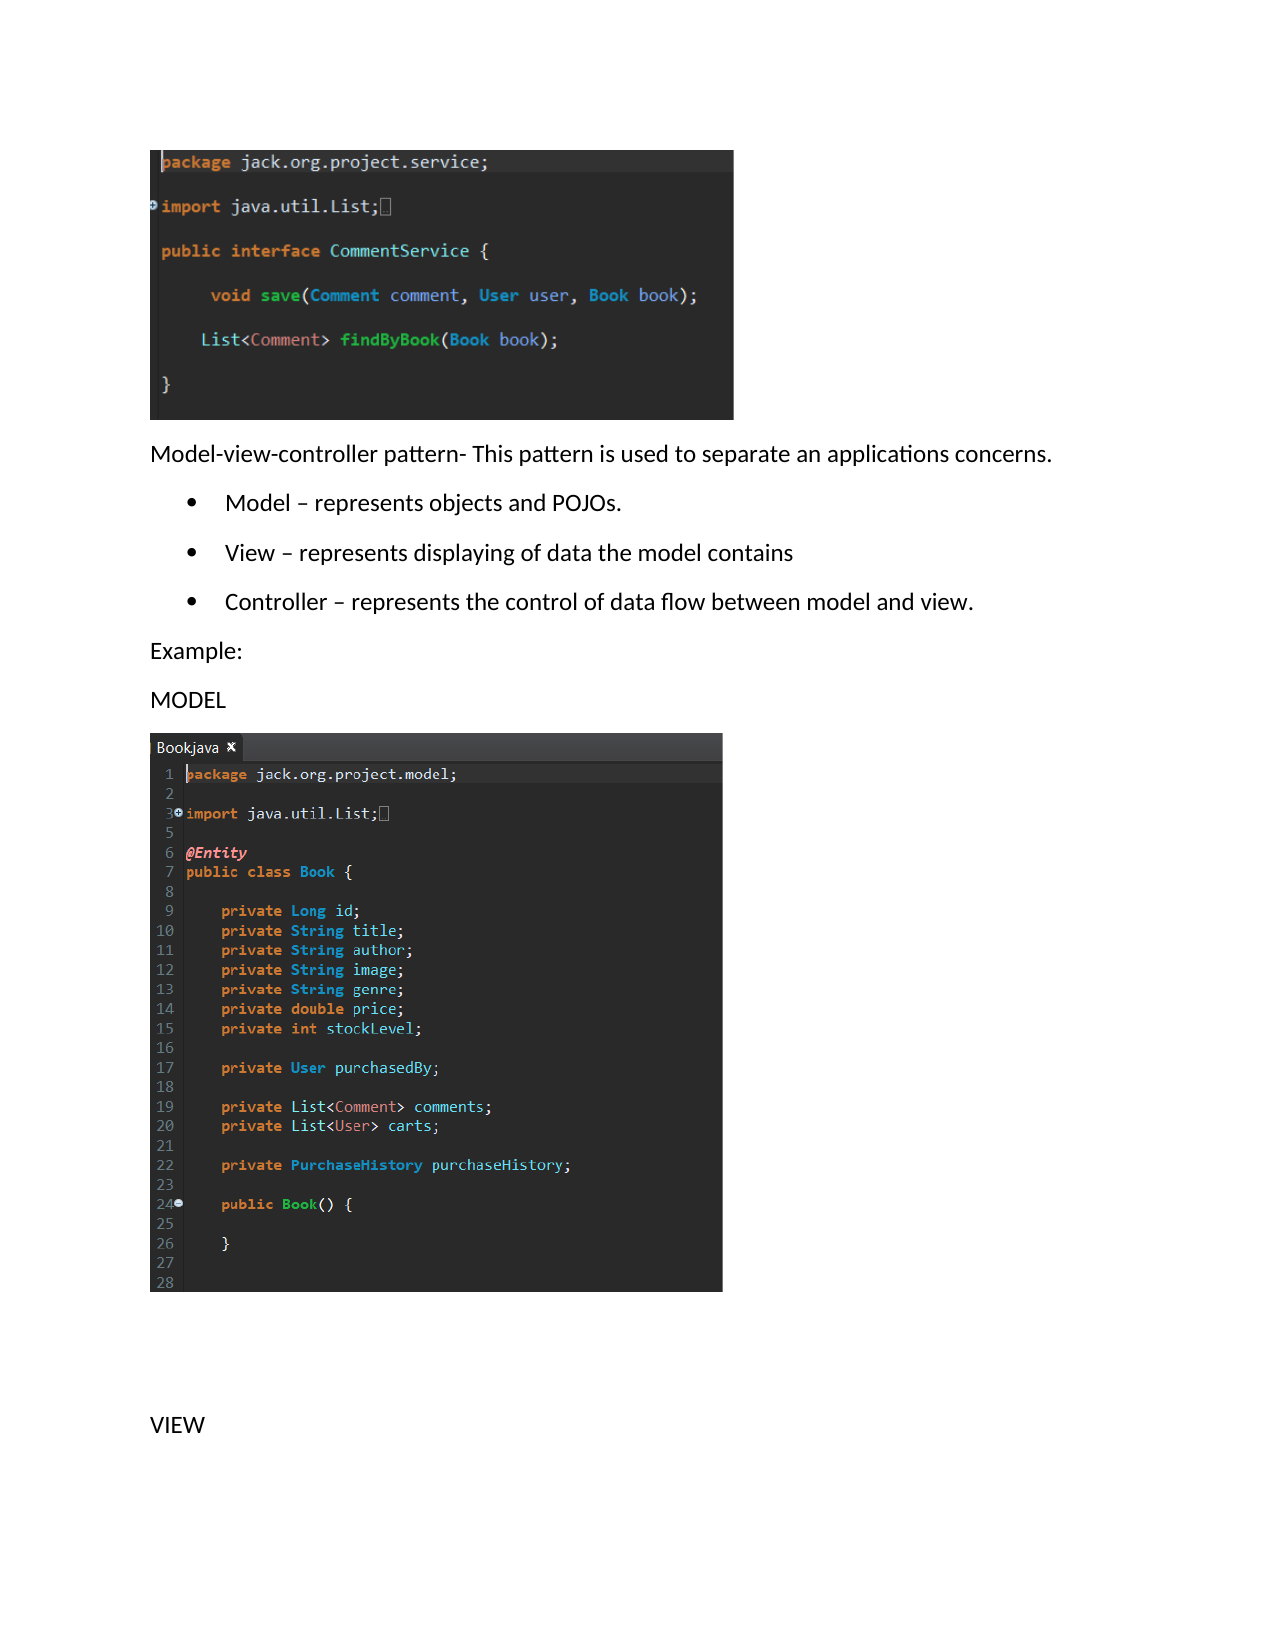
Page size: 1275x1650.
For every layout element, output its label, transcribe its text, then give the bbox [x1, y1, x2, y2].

text MODEL [150, 684, 1125, 715]
list Controller – represents the control of data flow between model and view. [187, 586, 1125, 617]
text Example: [150, 635, 1125, 666]
list View – represents displaying of data the model contains [187, 537, 1125, 567]
text Model-view-controller pattern- This pattern is used to separate an applications concerns. [150, 438, 1125, 469]
text VIEW [150, 1409, 1125, 1440]
list Model – represents objects and POJOs. [187, 487, 1125, 518]
